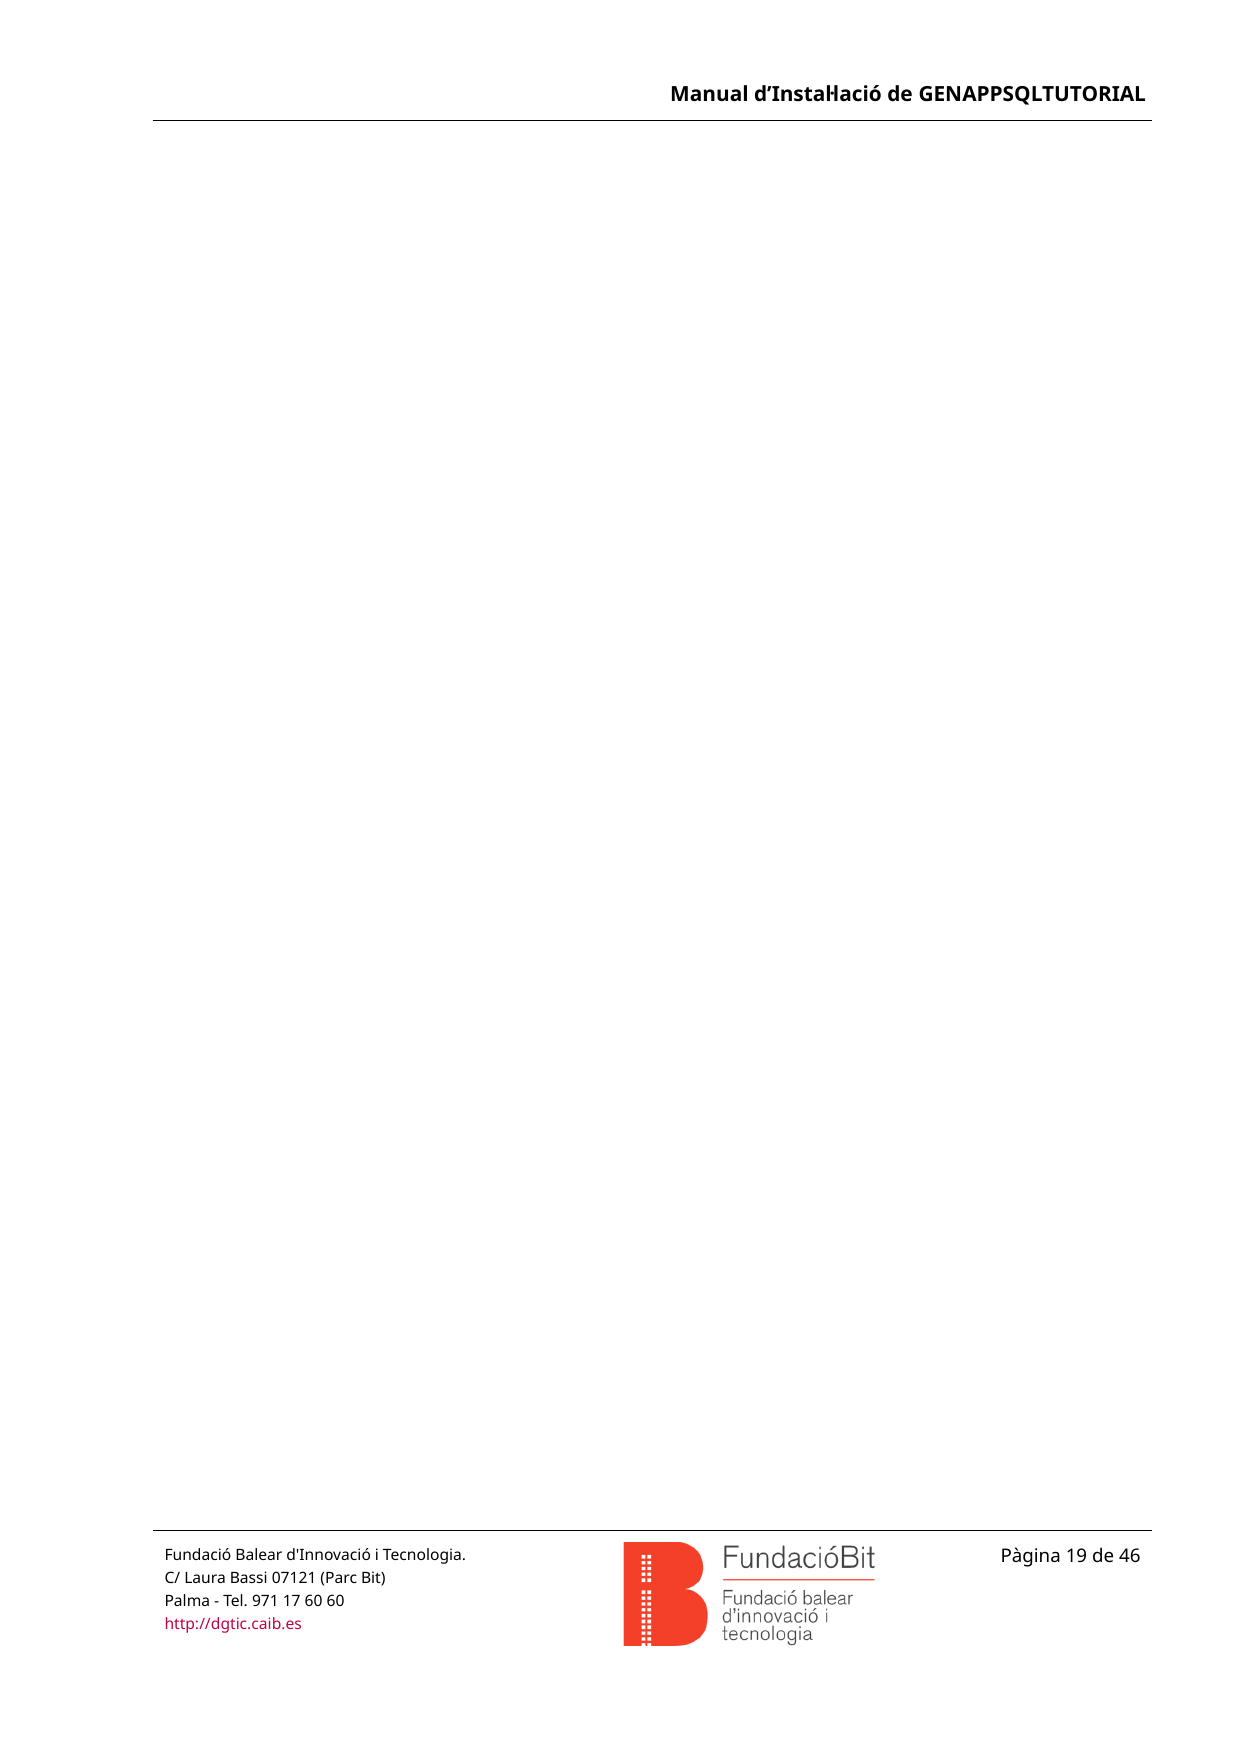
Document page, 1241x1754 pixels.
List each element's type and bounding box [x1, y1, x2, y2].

picture [623, 1542, 875, 1646]
